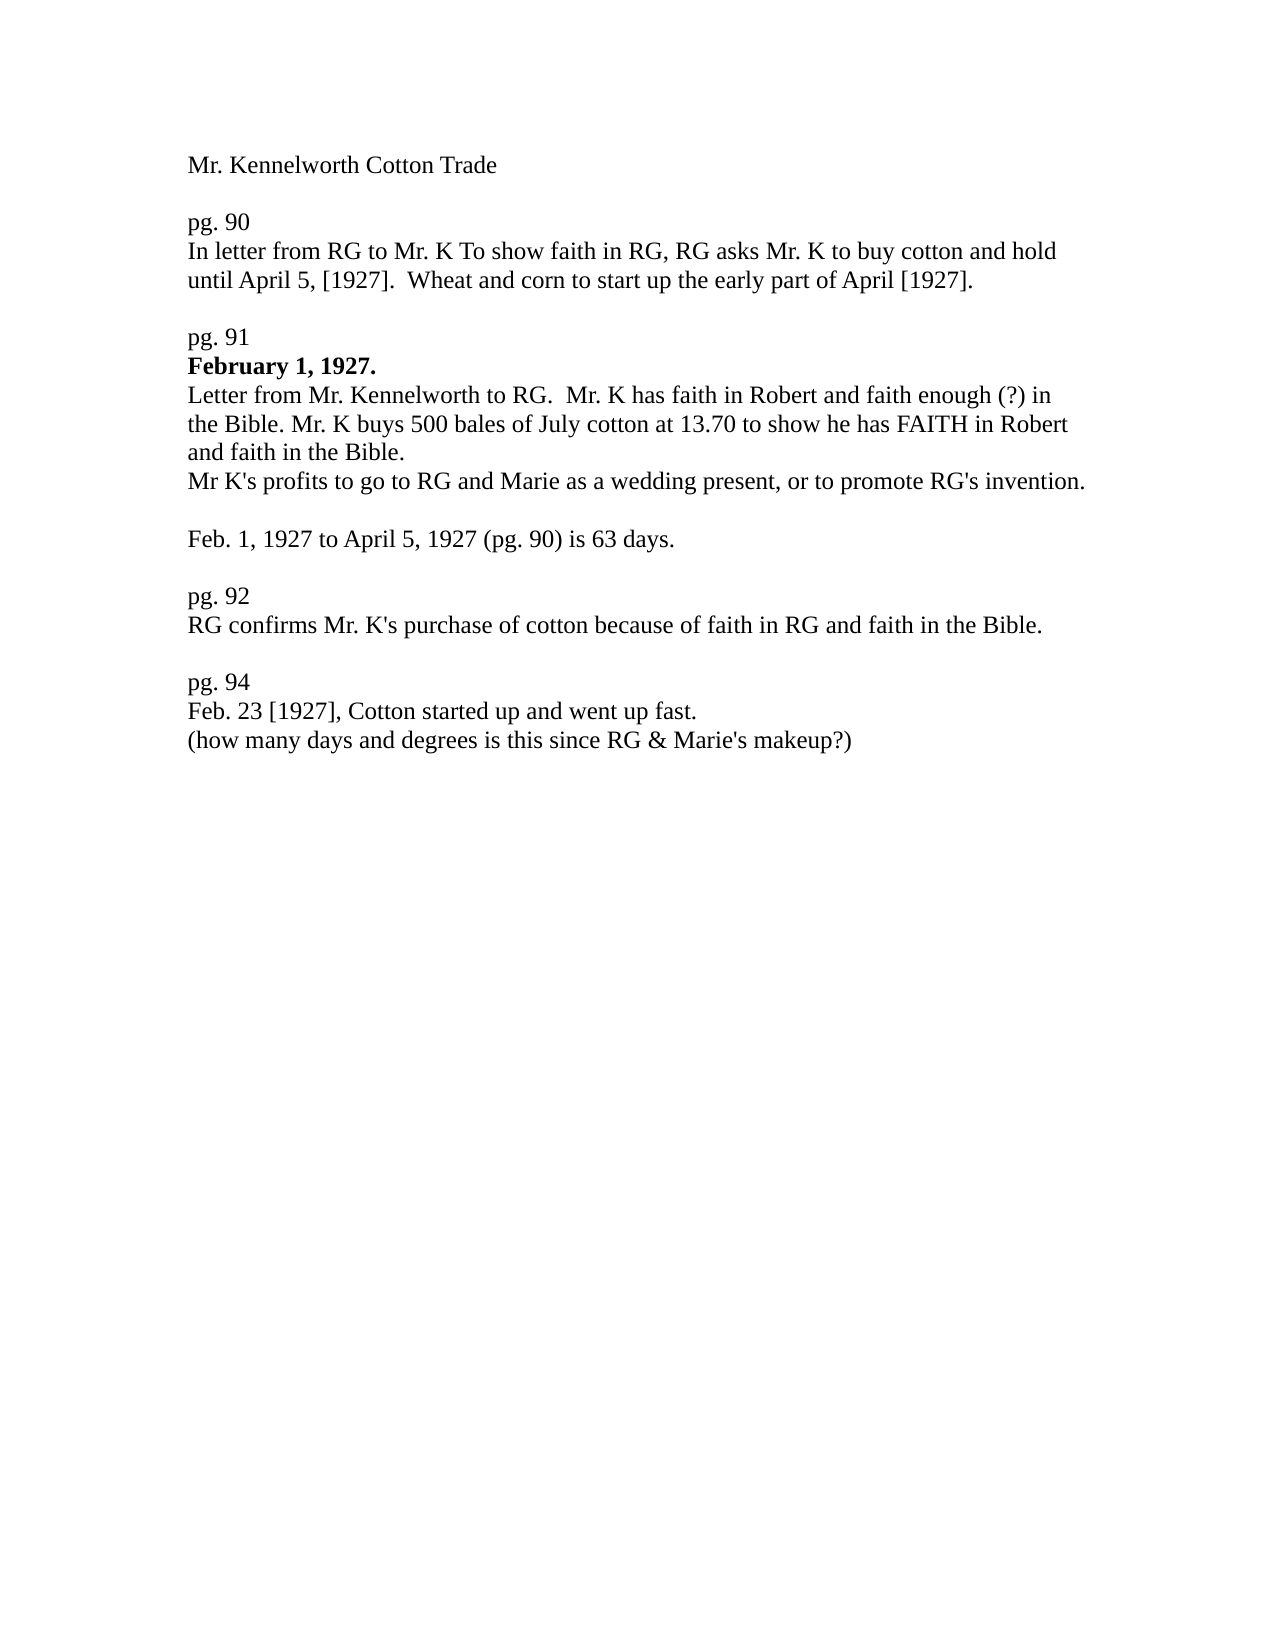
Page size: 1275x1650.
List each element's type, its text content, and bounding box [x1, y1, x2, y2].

text pg. 91 [187, 322, 1087, 351]
text (how many days and degrees is this since RG & Marie's makeup?) [187, 725, 1087, 754]
text pg. 94 [187, 667, 1087, 696]
text pg. 90 [187, 207, 1087, 236]
text In letter from RG to Mr. K To show faith in RG, RG asks Mr. K to buy cotton and hold until April 5, [1927]. Wheat and corn to start up the early part of April [1927]. [187, 236, 1087, 294]
text Mr. Kennelworth Cotton Trade [187, 150, 1087, 179]
text Feb. 23 [1927], Cotton started up and went up fast. [187, 696, 1087, 725]
text Mr K's profits to go to RG and Marie as a wedding present, or to promote RG's invention. [187, 466, 1087, 495]
text February 1, 1927. [187, 351, 1087, 380]
text Letter from Mr. Kennelworth to RG. Mr. K has faith in Robert and faith enough (?) in the Bible. Mr. K buys 500 bales of July cotton at 13.70 to show he has FAITH in Robert and faith in the Bible. [187, 380, 1087, 466]
text Feb. 1, 1927 to April 5, 1927 (pg. 90) is 63 days. [187, 524, 1087, 552]
text RG confirms Mr. K's purchase of cotton because of faith in RG and faith in the Bible. [187, 610, 1087, 639]
text pg. 92 [187, 581, 1087, 610]
